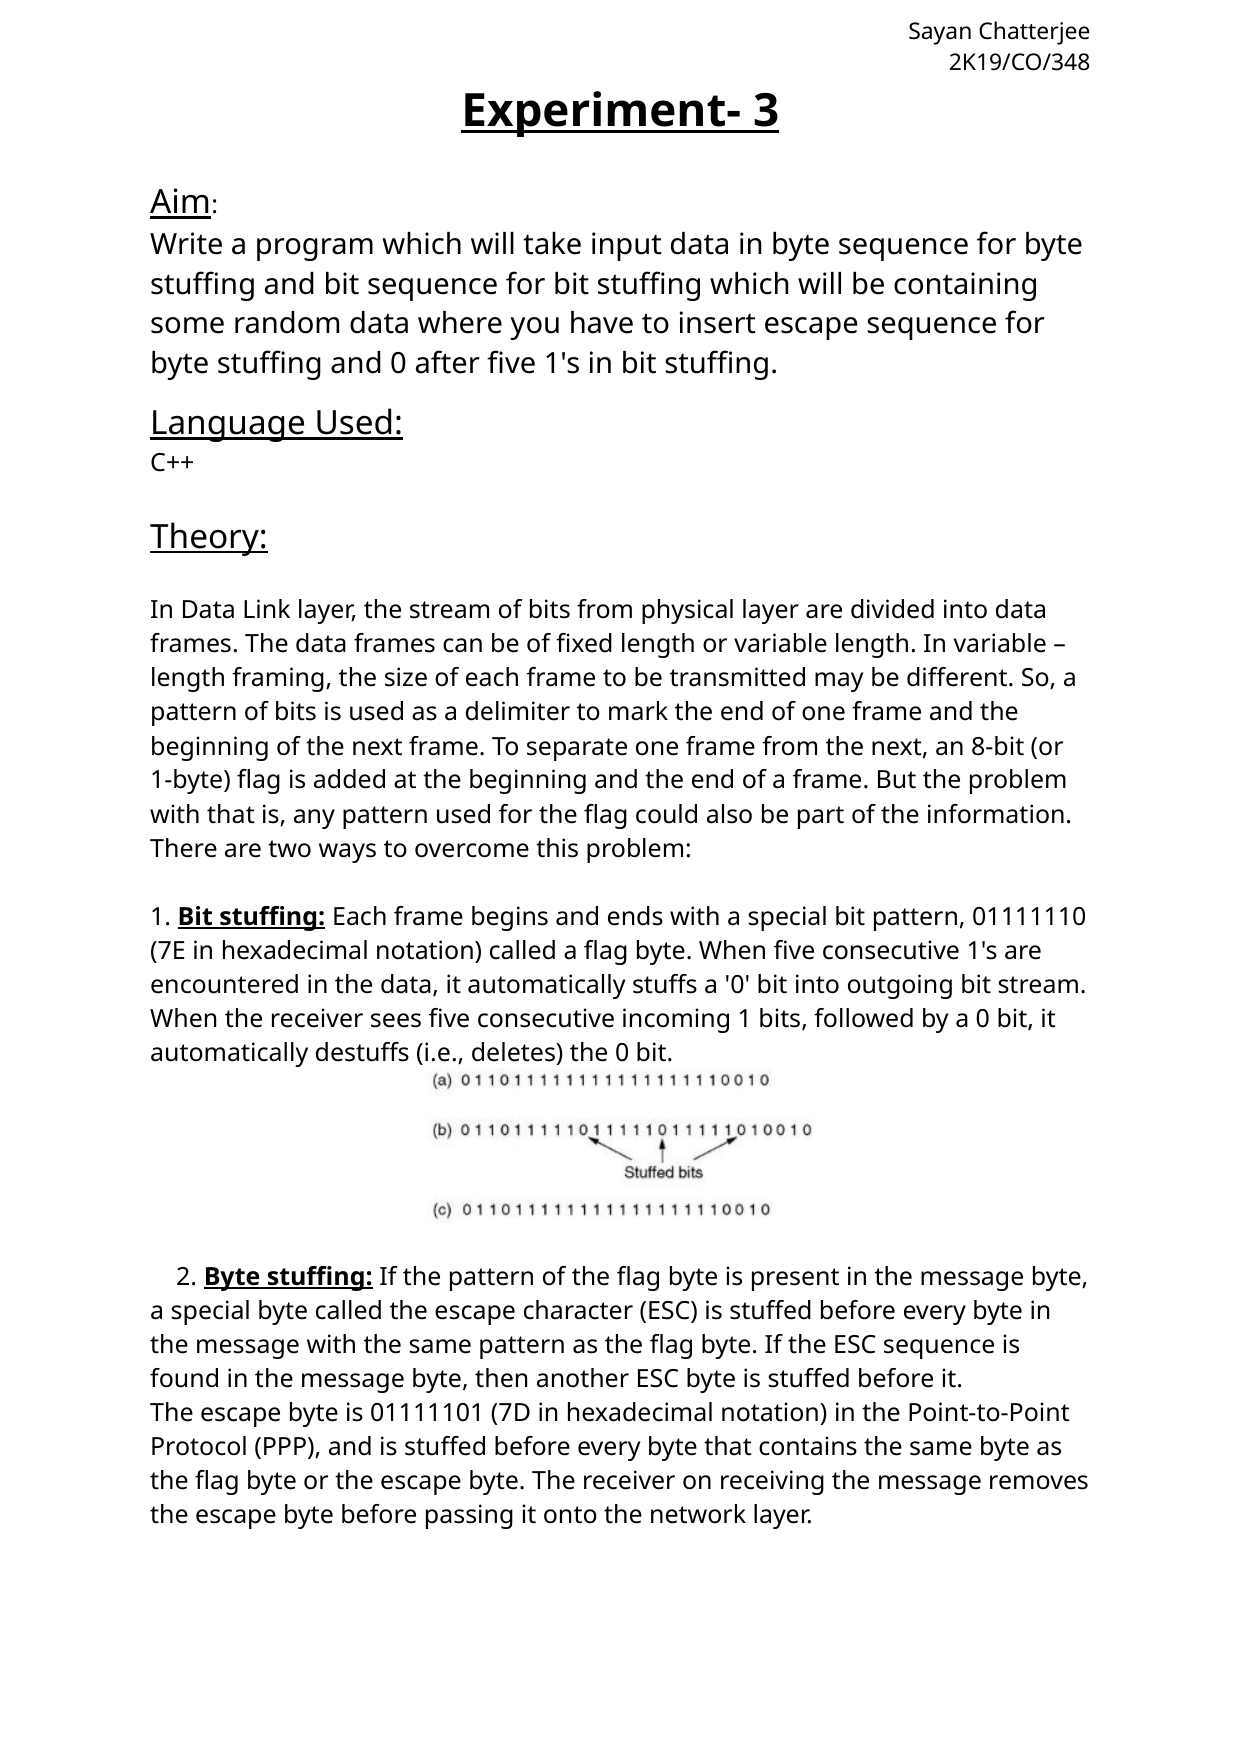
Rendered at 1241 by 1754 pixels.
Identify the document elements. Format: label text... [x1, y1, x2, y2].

text The escape byte is 01111101 (7D in hexadecimal notation) in the Point-to-Point Protocol (PPP), and is stuffed before every byte that contains the same byte as the flag byte or the escape byte. The receiver on receiving the message removes the escape byte before passing it onto the network layer. [150, 1395, 1090, 1531]
list Write a program which will take input data in byte sequence for byte stuffing and bit sequence for bit stuffing which will be containing some random data where you have to insert escape sequence for byte stuffing and 0 after five 1's in bit stuffing. [150, 223, 1090, 382]
text Aim: [150, 178, 1090, 223]
subtitle Language Used: [150, 399, 1090, 444]
text In Data Link layer, the stream of bits from physical layer are divided into data frames. The data frames can be of fixed length or variable length. In variable – length framing, the size of each frame to be transmitted may be different. So, a pattern of bits is used as a delimiter to mark the end of one frame and the beginning of the next frame. To separate one frame from the next, an 8-bit (or 1-byte) flag is added at the beginning and the end of a frame. But the problem with that is, any pattern used for the flag could also be part of the information. There are two ways to overcome this problem: [150, 592, 1090, 864]
text 2. Byte stuffing: If the pattern of the flag byte is present in the message byte, a special byte called the escape character (ESC) is stuffed before every byte in the message with the same pattern as the flag byte. If the ESC sequence is found in the message byte, then another ESC byte is stuffed before it. [150, 1258, 1090, 1395]
subtitle Experiment- 3 [150, 77, 1090, 140]
picture [425, 1068, 815, 1225]
subtitle C++ [150, 444, 1090, 478]
subtitle Theory: [150, 512, 1090, 558]
text 1. Bit stuffing: Each frame begins and ends with a special bit pattern, 01111110 (7E in hexadecimal notation) called a flag byte. When five consecutive 1's are encountered in the data, it automatically stuffs a '0' bit into outgoing bit stream. When the receiver sees five consecutive incoming 1 bits, followed by a 0 bit, it automatically destuffs (i.e., deletes) the 0 bit. [150, 898, 1090, 1069]
